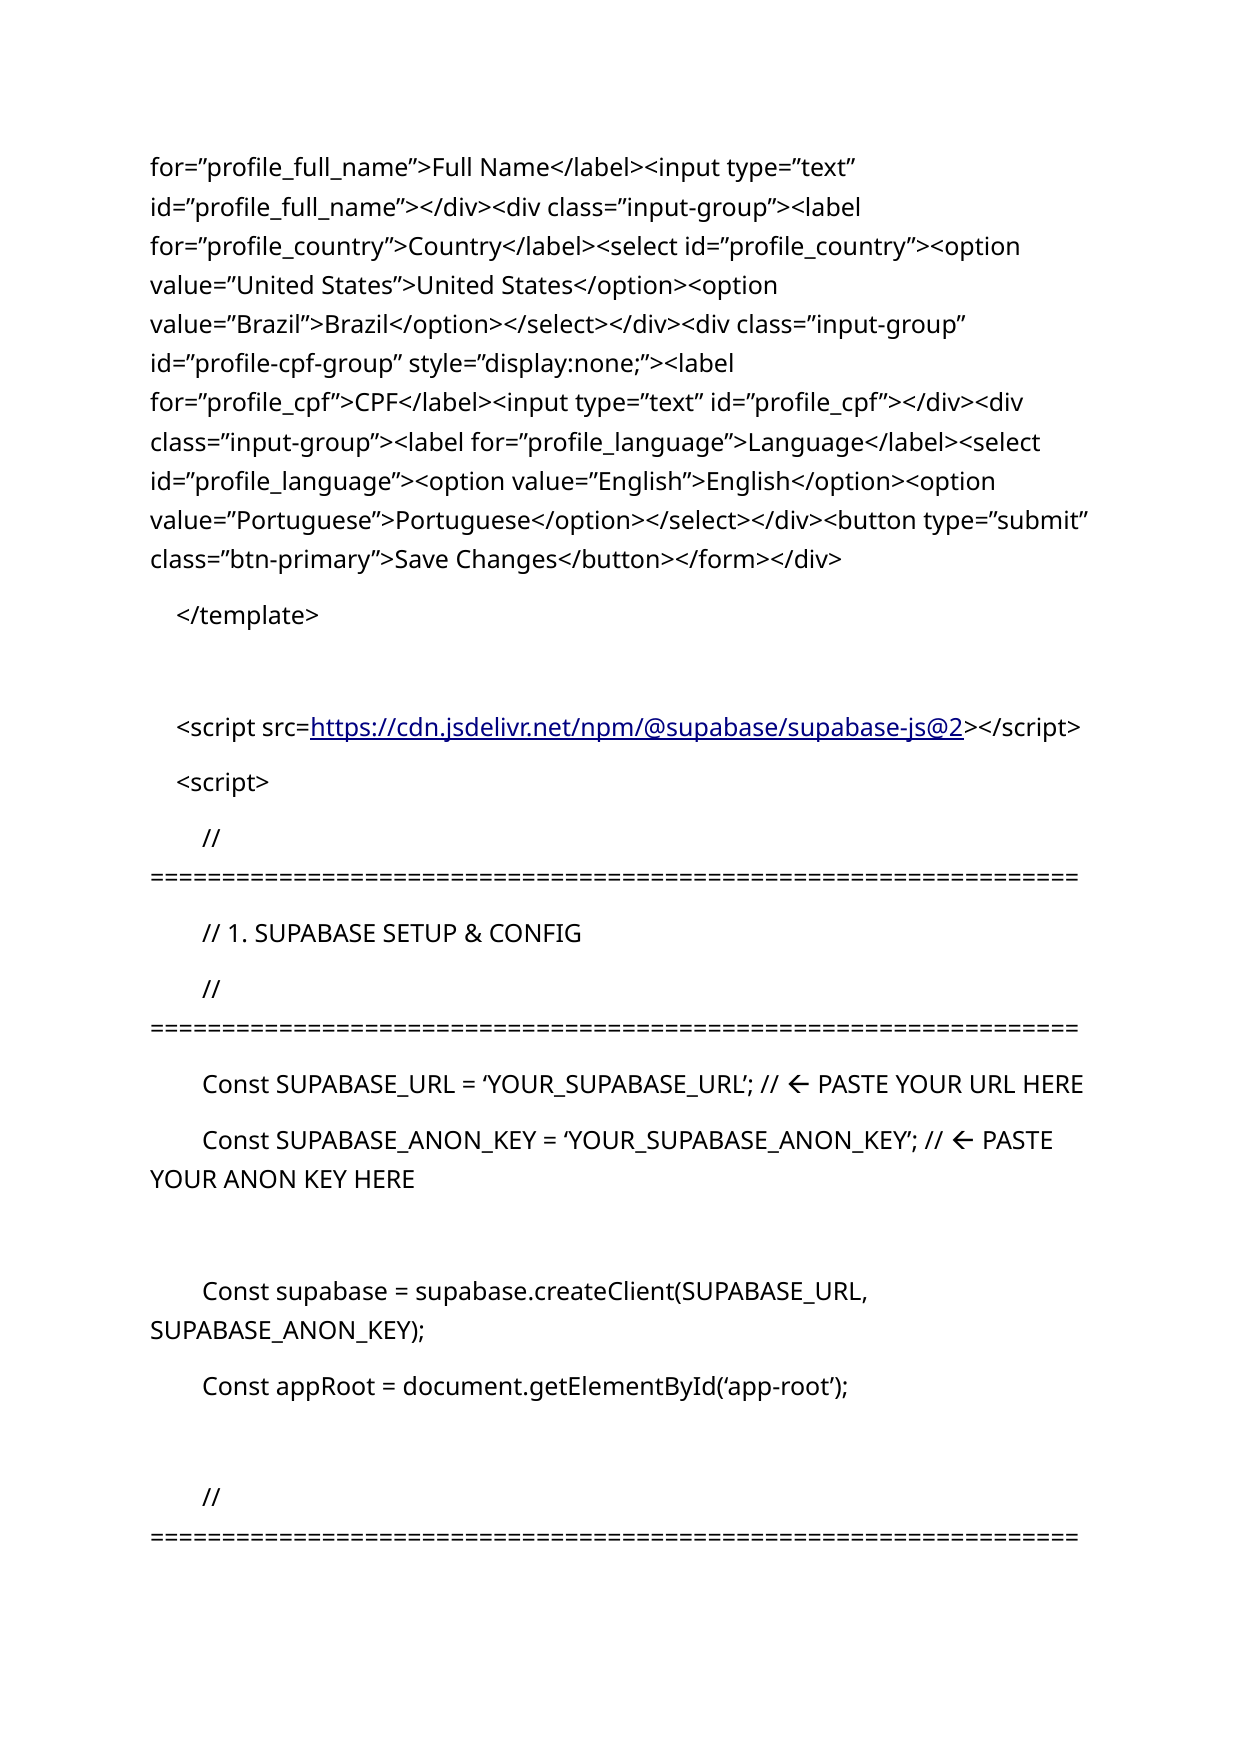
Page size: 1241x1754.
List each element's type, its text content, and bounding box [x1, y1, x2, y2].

text Const SUPABASE_ANON_KEY = ‘YOUR_SUPABASE_ANON_KEY’; //  PASTE YOUR ANON KEY HERE [150, 1122, 1090, 1196]
text <script src=https://cdn.jsdelivr.net/npm/@supabase/supabase-js@2></script> [150, 709, 1090, 743]
text Const SUPABASE_URL = ‘YOUR_SUPABASE_URL’; //  PASTE YOUR URL HERE [150, 1067, 1090, 1101]
text for=”profile_full_name”>Full Name</label><input type=”text” id=”profile_full_name”></div><div class=”input-group”><label for=”profile_country”>Country</label><select id=”profile_country”><option value=”United States”>United States</option><option value=”Brazil”>Brazil</option></select></div><div class=”input-group” id=”profile-cpf-group” style=”display:none;”><label for=”profile_cpf”>CPF</label><input type=”text” id=”profile_cpf”></div><div class=”input-group”><label for=”profile_language”>Language</label><select id=”profile_language”><option value=”English”>English</option><option value=”Portuguese”>Portuguese</option></select></div><button type=”submit” class=”btn-primary”>Save Changes</button></form></div> [150, 150, 1090, 576]
text Const supabase = supabase.createClient(SUPABASE_URL, SUPABASE_ANON_KEY); [150, 1273, 1090, 1347]
text // ================================================================= [150, 1480, 1090, 1553]
text // ================================================================= [150, 972, 1090, 1045]
text <script> [150, 765, 1090, 799]
text </template> [150, 597, 1090, 632]
text // 1. SUPABASE SETUP & CONFIG [150, 916, 1090, 950]
text // ================================================================= [150, 821, 1090, 894]
text Const appRoot = document.getElementById(‘app-root’); [150, 1368, 1090, 1402]
